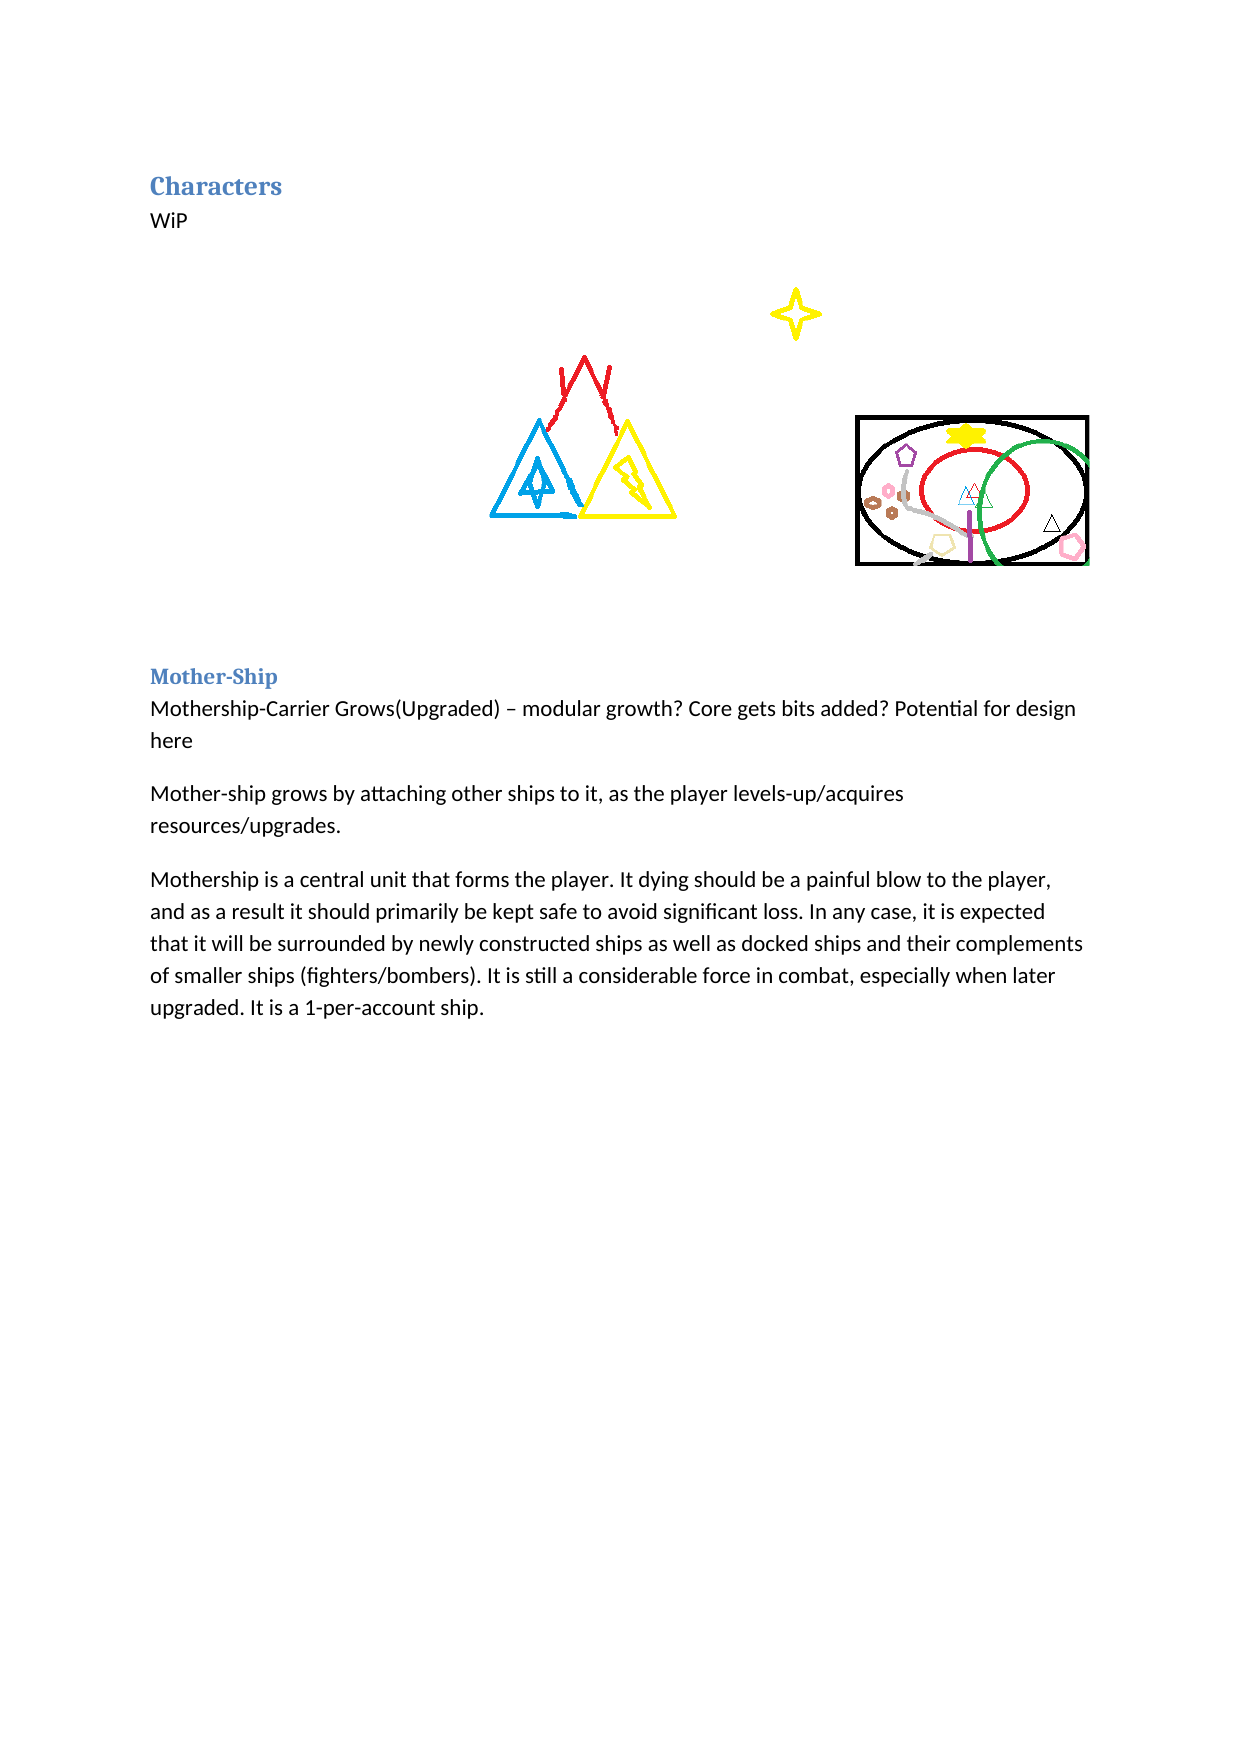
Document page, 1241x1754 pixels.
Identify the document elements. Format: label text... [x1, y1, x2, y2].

subtitle Mother-Ship [150, 664, 1090, 690]
subtitle Characters [150, 171, 1090, 202]
text WiP [150, 207, 1090, 234]
text Mother-ship grows by attaching other ships to it, as the player levels-up/acquires resources/upgrades. [150, 779, 1090, 840]
text Mothership-Carrier Grows(Upgraded) – modular growth? Core gets bits added? Potential for design here [150, 694, 1090, 754]
text Mothership is a central unit that forms the player. It dying should be a painful blow to the player, and as a result it should primarily be kept safe to avoid significant loss. In any case, it is expected that it will be surrounded by newly constructed ships as well as docked ships and their complements of smaller ships (fighters/bombers). It is still a considerable force in combat, especially when later upgraded. It is a 1-per-account ship. [150, 865, 1090, 1021]
